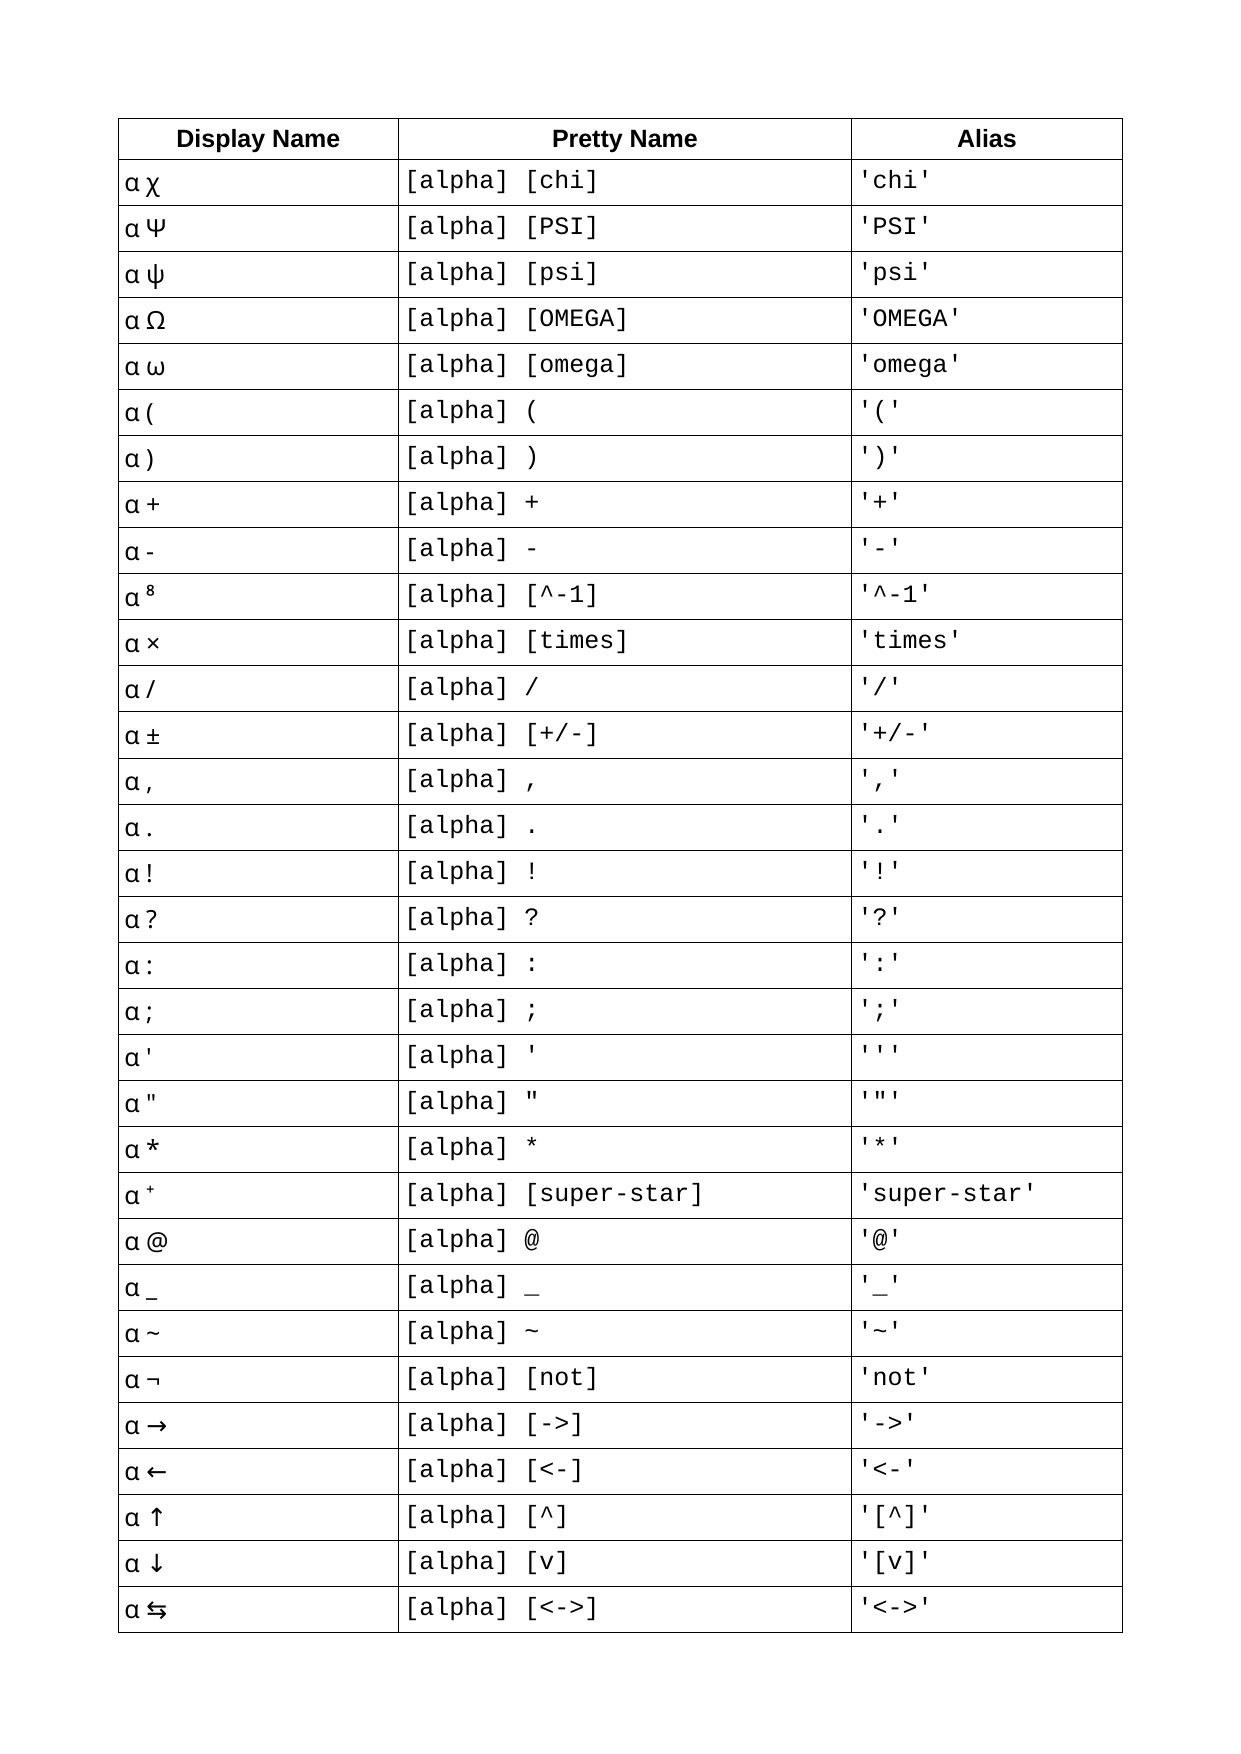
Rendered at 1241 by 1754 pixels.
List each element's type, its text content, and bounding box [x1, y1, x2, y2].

table_cell '[v]' [852, 1541, 1122, 1586]
table_cell [alpha] ? [399, 897, 851, 942]
table_cell '/' [852, 666, 1122, 711]
table_cell '<-' [852, 1449, 1122, 1494]
table_cell '@' [852, 1219, 1122, 1264]
table_header Display Name [119, 119, 398, 159]
table_cell '_' [852, 1265, 1122, 1310]
table_cell α , [119, 759, 398, 803]
table_cell '-' [852, 528, 1122, 573]
table_cell α Ω [119, 298, 398, 343]
table_cell α → [119, 1403, 398, 1448]
table_cell '"' [852, 1081, 1122, 1126]
table_cell [alpha] [psi] [399, 252, 851, 297]
table_cell [alpha] [super-star] [399, 1173, 851, 1218]
table_cell α ω [119, 344, 398, 389]
table_cell α ) [119, 436, 398, 481]
table_cell [alpha] [OMEGA] [399, 298, 851, 343]
table_cell '->' [852, 1403, 1122, 1448]
table_cell α . [119, 805, 398, 849]
table_cell [alpha] . [399, 805, 851, 849]
table_cell '^-1' [852, 574, 1122, 619]
table_cell [alpha] " [399, 1081, 851, 1126]
table_header Alias [852, 119, 1122, 159]
table_cell α / [119, 666, 398, 711]
table_cell [alpha] * [399, 1127, 851, 1172]
table_cell α ! [119, 851, 398, 896]
table_cell 'chi' [852, 160, 1122, 205]
table_cell [alpha] [<->] [399, 1587, 851, 1632]
table_cell [alpha] [^] [399, 1495, 851, 1540]
table_cell α + [119, 482, 398, 527]
table_cell α ' [119, 1035, 398, 1080]
table_cell α ( [119, 390, 398, 435]
table_cell α " [119, 1081, 398, 1126]
table_cell ')' [852, 436, 1122, 481]
table_cell 'times' [852, 620, 1122, 665]
table_cell α ↑ [119, 1495, 398, 1540]
table_cell [alpha] / [399, 666, 851, 711]
table_cell [alpha] [PSI] [399, 206, 851, 251]
table_cell ';' [852, 989, 1122, 1034]
table_cell 'psi' [852, 252, 1122, 297]
table_cell 'super-star' [852, 1173, 1122, 1218]
table_cell '*' [852, 1127, 1122, 1172]
table_cell [alpha] [->] [399, 1403, 851, 1448]
table_cell '(' [852, 390, 1122, 435]
table_cell α × [119, 620, 398, 665]
table_cell [alpha] _ [399, 1265, 851, 1310]
table_cell [alpha] , [399, 759, 851, 803]
table_cell [alpha] [v] [399, 1541, 851, 1586]
table_cell α Ψ [119, 206, 398, 251]
table_cell '~' [852, 1311, 1122, 1356]
table_cell ':' [852, 943, 1122, 988]
table_cell [alpha] [<-] [399, 1449, 851, 1494]
table_cell 'not' [852, 1357, 1122, 1402]
table_cell α ; [119, 989, 398, 1034]
table_cell α ? [119, 897, 398, 942]
table_cell α ⁸ [119, 574, 398, 619]
table_cell [alpha] [+/-] [399, 712, 851, 757]
table_cell α ⇆ [119, 1587, 398, 1632]
table_cell α ↓ [119, 1541, 398, 1586]
table_cell α ⁺ [119, 1173, 398, 1218]
table_cell [alpha] [chi] [399, 160, 851, 205]
table_cell '+' [852, 482, 1122, 527]
table_cell [alpha] - [399, 528, 851, 573]
table_cell [alpha] ; [399, 989, 851, 1034]
table_cell '<->' [852, 1587, 1122, 1632]
table_cell [alpha] [omega] [399, 344, 851, 389]
table_cell 'OMEGA' [852, 298, 1122, 343]
table_cell [alpha] : [399, 943, 851, 988]
table_cell '.' [852, 805, 1122, 849]
table_header Pretty Name [399, 119, 851, 159]
table_cell α χ [119, 160, 398, 205]
table_cell α - [119, 528, 398, 573]
table_cell '[^]' [852, 1495, 1122, 1540]
table_cell ''' [852, 1035, 1122, 1080]
table_cell [alpha] + [399, 482, 851, 527]
table_cell α * [119, 1127, 398, 1172]
table_cell [alpha] [not] [399, 1357, 851, 1402]
table_cell [alpha] ~ [399, 1311, 851, 1356]
table_cell α ± [119, 712, 398, 757]
table_cell [alpha] ) [399, 436, 851, 481]
table_cell α @ [119, 1219, 398, 1264]
table_cell [alpha] [^-1] [399, 574, 851, 619]
table_cell '+/-' [852, 712, 1122, 757]
table_cell α ← [119, 1449, 398, 1494]
table_cell ',' [852, 759, 1122, 803]
table_cell α ¬ [119, 1357, 398, 1402]
table_cell [alpha] ( [399, 390, 851, 435]
table_cell α _ [119, 1265, 398, 1310]
table_cell 'omega' [852, 344, 1122, 389]
table_cell '!' [852, 851, 1122, 896]
table_cell α ~ [119, 1311, 398, 1356]
table_cell 'PSI' [852, 206, 1122, 251]
table_cell [alpha] @ [399, 1219, 851, 1264]
table_cell [alpha] ' [399, 1035, 851, 1080]
table_cell [alpha] [times] [399, 620, 851, 665]
table_cell '?' [852, 897, 1122, 942]
table_cell α ψ [119, 252, 398, 297]
table_cell α : [119, 943, 398, 988]
table_cell [alpha] ! [399, 851, 851, 896]
